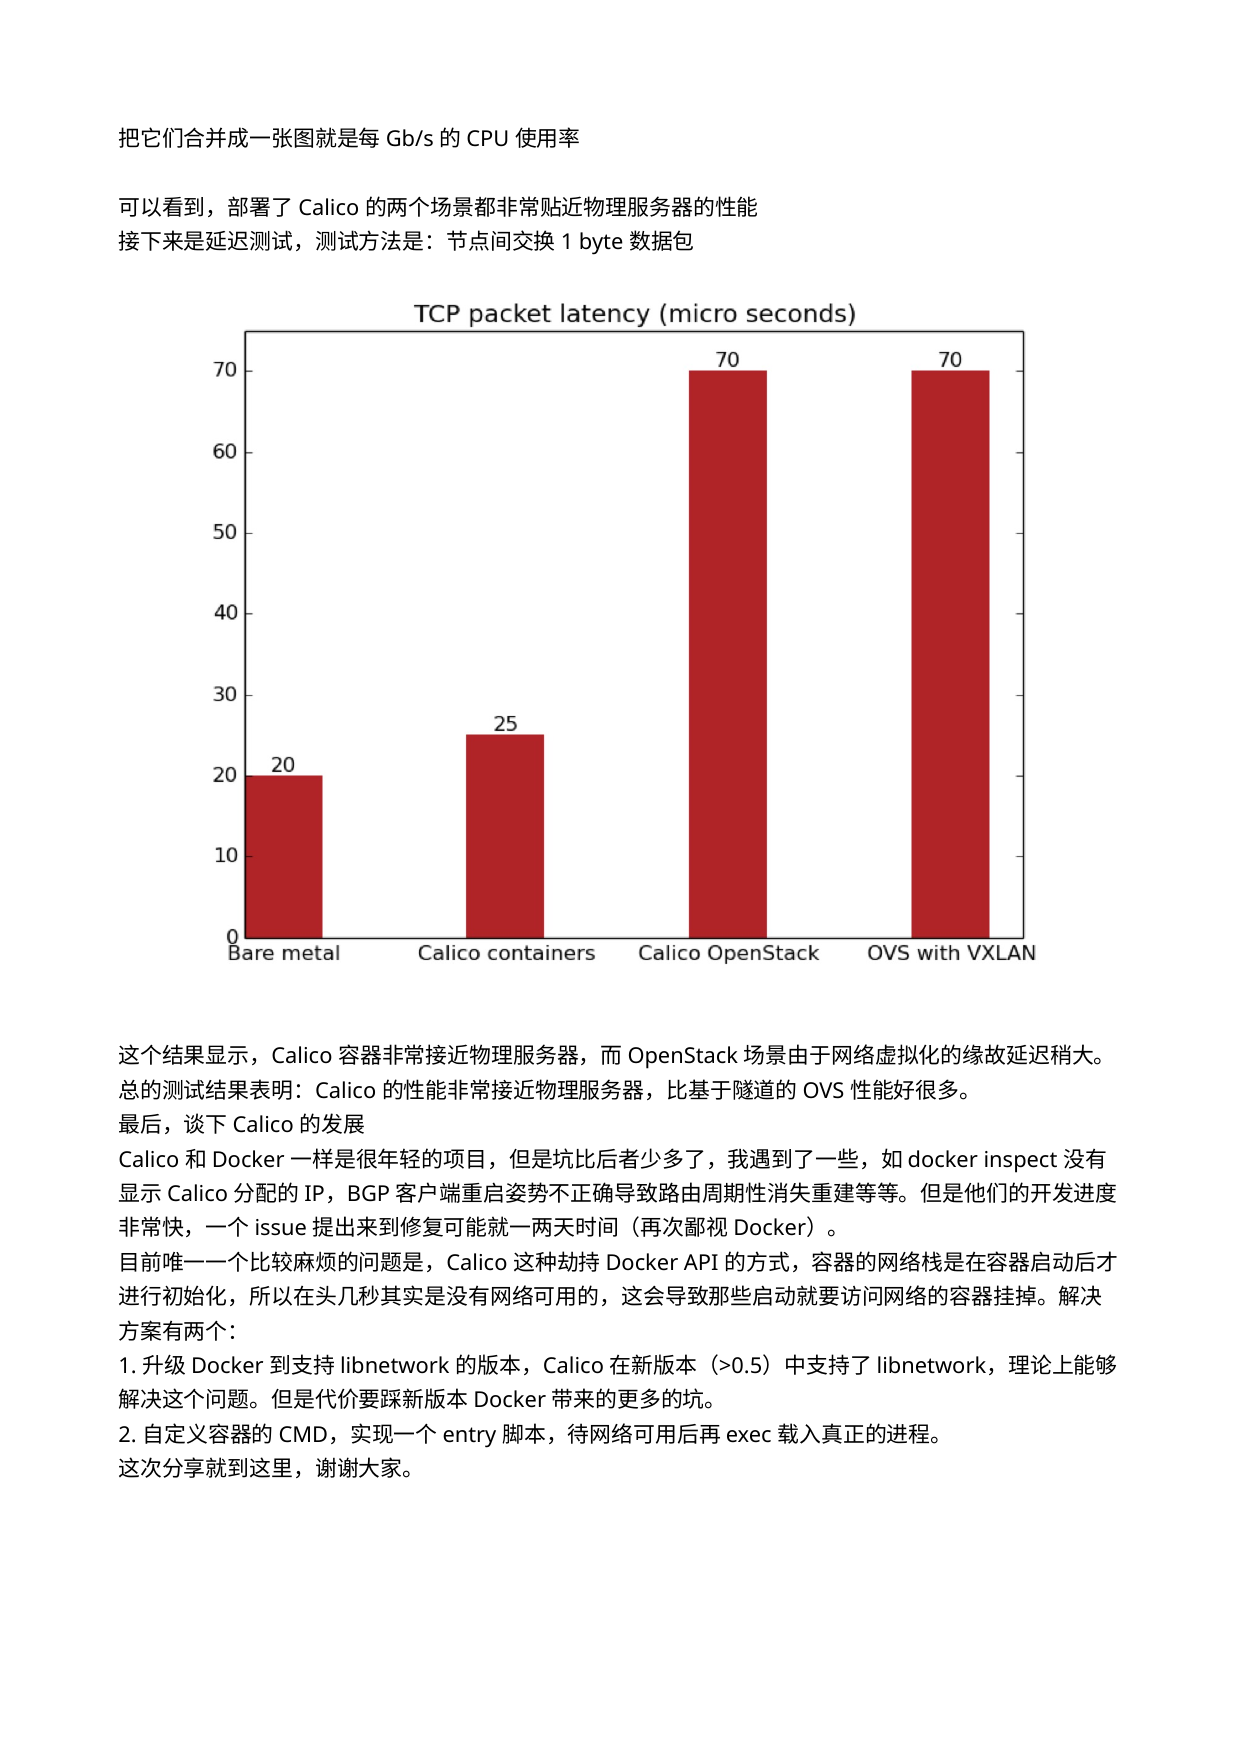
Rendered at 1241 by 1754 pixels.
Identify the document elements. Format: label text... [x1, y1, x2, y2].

text 接下来是延迟测试，测试方法是：节点间交换 1 byte 数据包 [118, 221, 1122, 255]
text 这个结果显示，Calico 容器非常接近物理服务器，而 OpenStack 场景由于网络虚拟化的缘故延迟稍大。 [118, 1036, 1122, 1070]
text 1. 升级 Docker 到支持 libnetwork 的版本，Calico 在新版本（>0.5）中支持了 libnetwork，理论上能够解决这个问题。但是代价要踩新版本 Docker 带来的更多的坑。 [118, 1345, 1122, 1414]
text 最后，谈下 Calico 的发展 [118, 1105, 1122, 1139]
picture [118, 255, 1123, 1013]
text 总的测试结果表明：Calico 的性能非常接近物理服务器，比基于隧道的 OVS 性能好很多。 [118, 1070, 1122, 1105]
text 2. 自定义容器的 CMD，实现一个 entry 脚本，待网络可用后再 exec 载入真正的进程。 [118, 1414, 1122, 1448]
text 把它们合并成一张图就是每 Gb/s 的 CPU 使用率 [118, 118, 1122, 152]
text 目前唯一一个比较麻烦的问题是，Calico 这种劫持 Docker API 的方式，容器的网络栈是在容器启动后才进行初始化，所以在头几秒其实是没有网络可用的，这会导致那些启动就要访问网络的容器挂掉。解决方案有两个： [118, 1242, 1122, 1345]
text Calico 和 Docker 一样是很年轻的项目，但是坑比后者少多了，我遇到了一些，如 docker inspect 没有显示 Calico 分配的 IP，BGP 客户端重启姿势不正确导致路由周期性消失重建等等。但是他们的开发进度非常快，一个 issue 提出来到修复可能就一两天时间（再次鄙视 Docker）。 [118, 1139, 1122, 1242]
text 这次分享就到这里，谢谢大家。 [118, 1448, 1122, 1483]
text 可以看到，部署了 Calico 的两个场景都非常贴近物理服务器的性能 [118, 187, 1122, 221]
